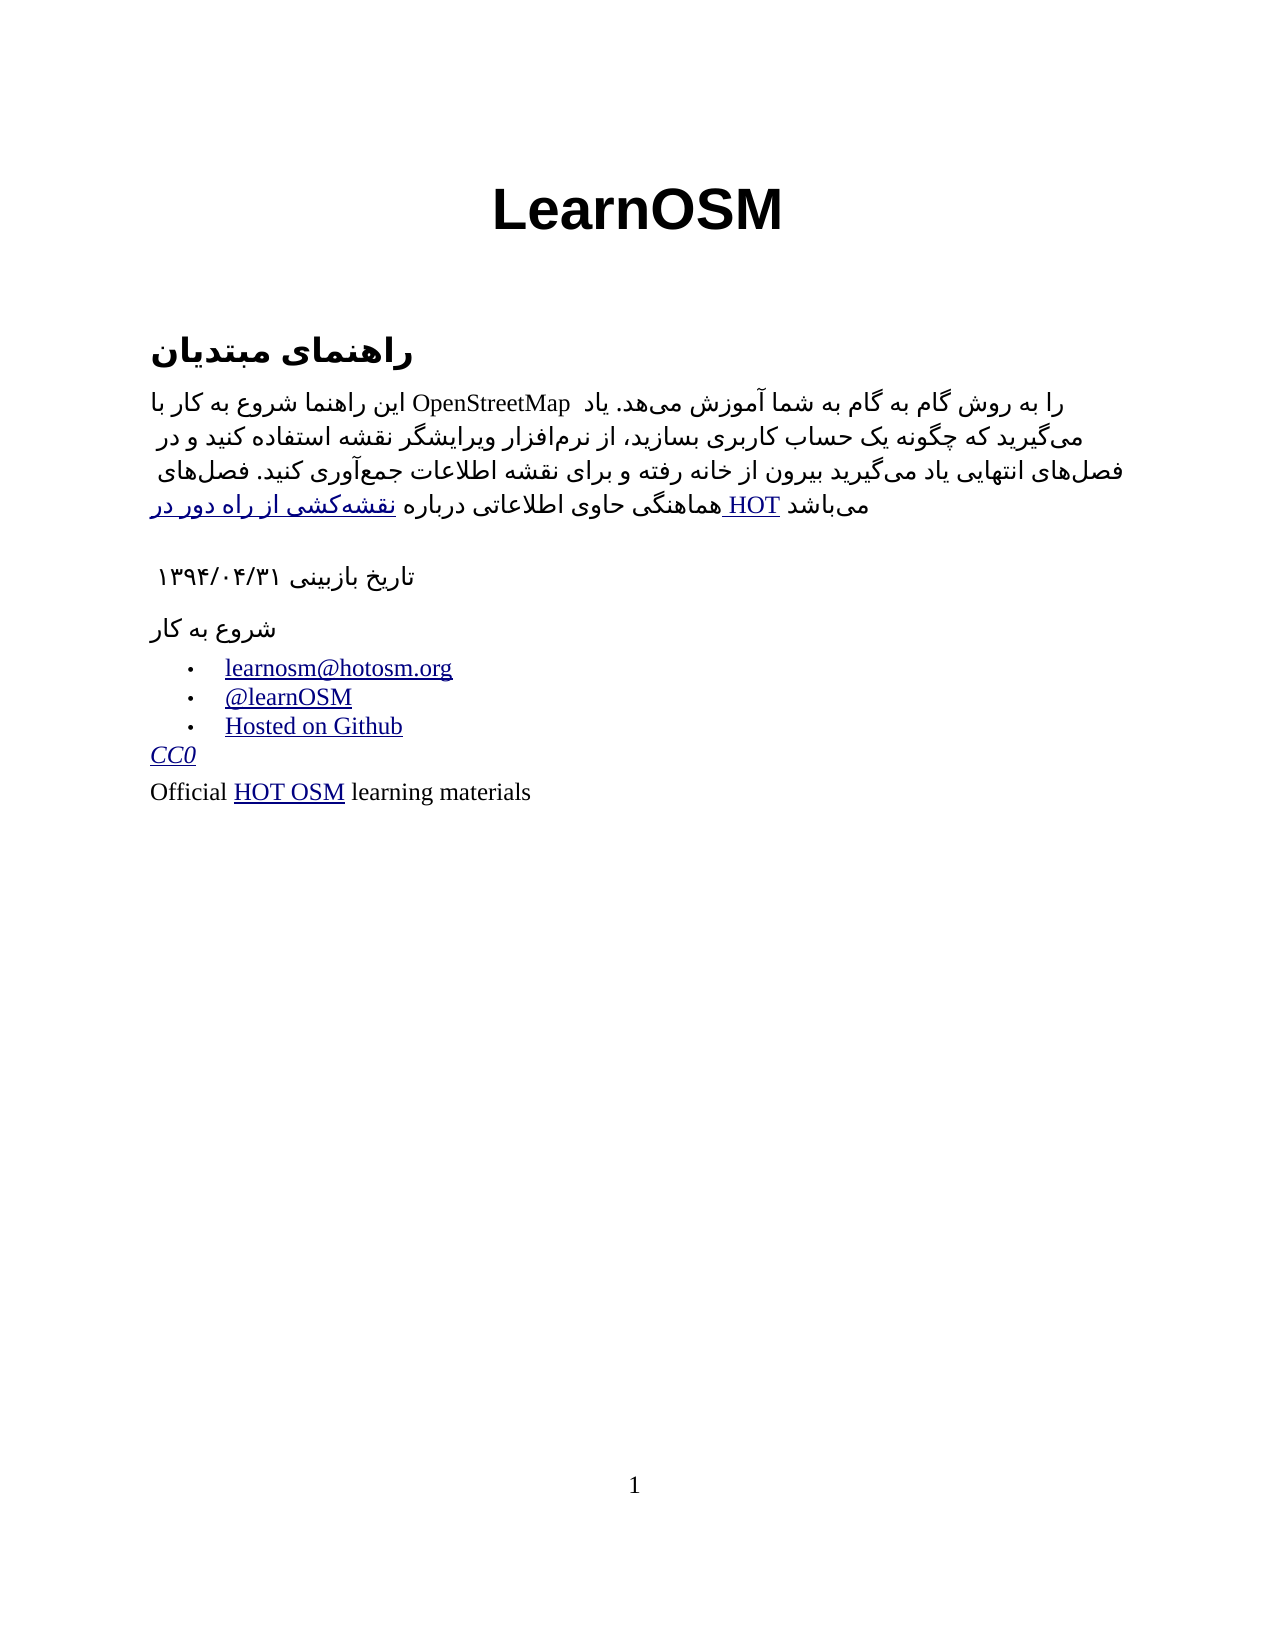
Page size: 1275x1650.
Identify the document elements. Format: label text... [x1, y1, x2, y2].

title LearnOSM [150, 175, 1125, 242]
text شروع به کار [150, 610, 1125, 644]
text Official HOT OSM learning materials [150, 777, 1125, 806]
text تاریخ بازبینی ۱۳۹۴/۰۴/۳۱ [150, 530, 1125, 592]
text CC0 [150, 740, 1125, 768]
text این راهنما شروع به کار با OpenStreetMap را به روش گام به گام به شما آموزش می‌هد. یاد می‌گیرید که چگونه یک حساب کاربری بسازید، از نرم‌افزار ویرایشگر نقشه استفاده کنید و در فصل‌های انتهایی یاد می‌گیرید بیرون از خانه رفته و برای نقشه اطلاعات جمع‌آوری کنید. فصل‌های هماهنگی حاوی اطلاعاتی درباره نقشه‌کشی از راه دور در HOT می‌باشد [150, 384, 1125, 521]
subtitle راهنمای مبتدیان [150, 326, 1125, 372]
list Hosted on Github [187, 711, 1125, 740]
list learnosm@hotosm.org [187, 653, 1125, 682]
list @learnOSM [187, 682, 1125, 711]
